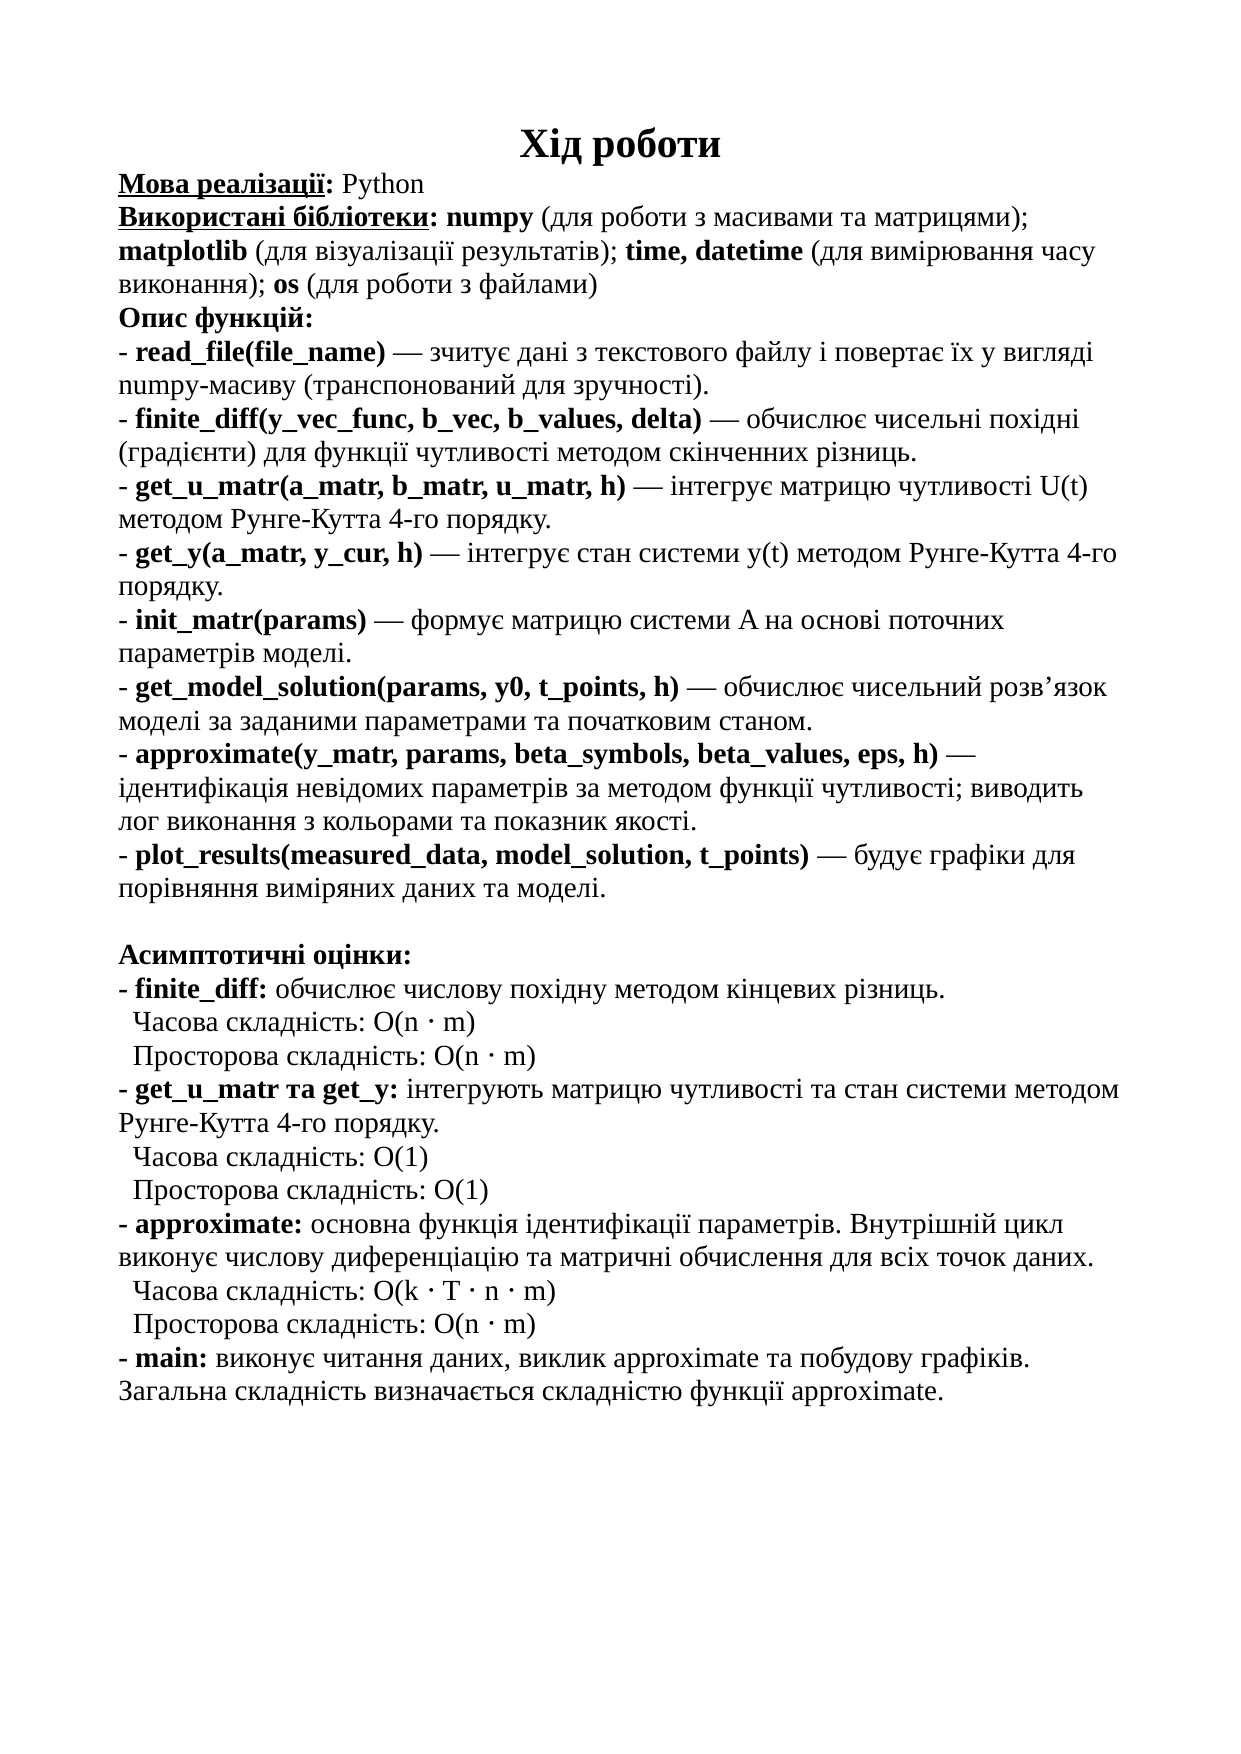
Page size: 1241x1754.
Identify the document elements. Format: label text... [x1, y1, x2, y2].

text - get_model_solution(params, y0, t_points, h) — обчислює чисельний розв’язок моделі за заданими параметрами та початковим станом. [118, 669, 1122, 736]
text - get_u_matr(a_matr, b_matr, u_matr, h) — інтегрує матрицю чутливості U(t) методом Рунге-Кутта 4-го порядку. [118, 468, 1122, 535]
text Опис функцій: [118, 300, 1122, 334]
text - read_file(file_name) — зчитує дані з текстового файлу і повертає їх у вигляді numpy-масиву (транспонований для зручності). [118, 334, 1122, 401]
text Часова складність: O(k ⋅ T ⋅ n ⋅ m) [118, 1273, 1122, 1306]
text Мова реалізації: Python [118, 166, 1122, 199]
text Просторова складність: O(1) [118, 1172, 1122, 1206]
text - get_y(a_matr, y_cur, h) — інтегрує стан системи y(t) методом Рунге-Кутта 4-го порядку. [118, 535, 1122, 602]
text - finite_diff: обчислює числову похідну методом кінцевих різниць. [118, 971, 1122, 1004]
text - finite_diff(y_vec_func, b_vec, b_values, delta) — обчислює чисельні похідні (градієнти) для функції чутливості методом скінченних різниць. [118, 401, 1122, 468]
text Хід роботи [118, 118, 1122, 166]
text Використані бібліотеки: numpy (для роботи з масивами та матрицями); matplotlib (для візуалізації результатів); time, datetime (для вимірювання часу виконання); os (для роботи з файлами) [118, 199, 1122, 300]
text - approximate: основна функція ідентифікації параметрів. Внутрішній цикл виконує числову диференціацію та матричні обчислення для всіх точок даних. [118, 1206, 1122, 1273]
text - approximate(y_matr, params, beta_symbols, beta_values, eps, h) — ідентифікація невідомих параметрів за методом функції чутливості; виводить лог виконання з кольорами та показник якості. [118, 736, 1122, 837]
text - main: виконує читання даних, виклик approximate та побудову графіків. Загальна складність визначається складністю функції approximate. [118, 1340, 1122, 1407]
text Часова складність: O(1) [118, 1139, 1122, 1172]
text - get_u_matr та get_y: інтегрують матрицю чутливості та стан системи методом Рунге-Кутта 4-го порядку. [118, 1072, 1122, 1139]
text - plot_results(measured_data, model_solution, t_points) — будує графіки для порівняння виміряних даних та моделі. [118, 837, 1122, 904]
text Часова складність: O(n ⋅ m) [118, 1004, 1122, 1038]
text Асимптотичні оцінки: [118, 937, 1122, 971]
text Просторова складність: O(n ⋅ m) [118, 1038, 1122, 1072]
text Просторова складність: O(n ⋅ m) [118, 1306, 1122, 1340]
text - init_matr(params) — формує матрицю системи A на основі поточних параметрів моделі. [118, 602, 1122, 669]
